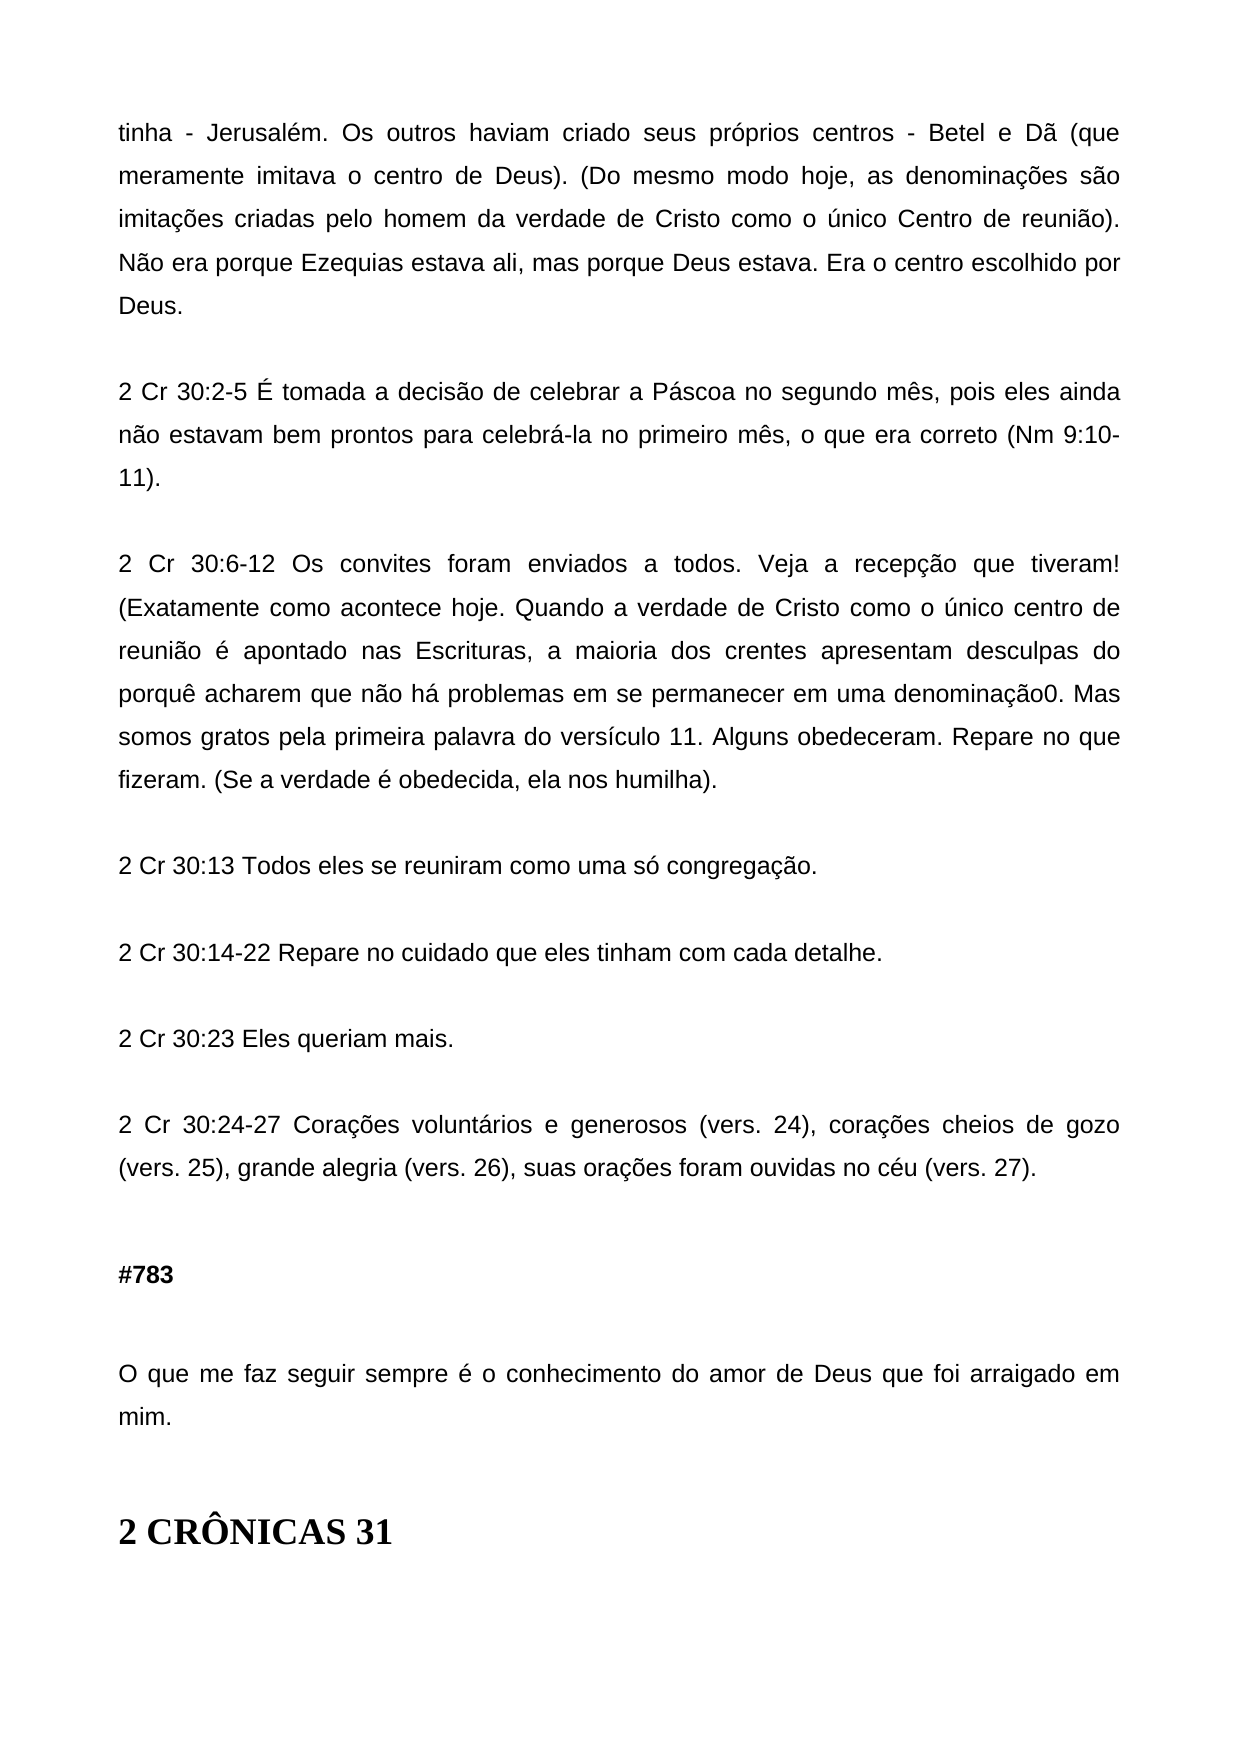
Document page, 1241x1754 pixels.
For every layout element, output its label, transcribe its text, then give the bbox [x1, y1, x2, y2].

text 2 Cr 30:2-5 É tomada a decisão de celebrar a Páscoa no segundo mês, pois eles ainda não estavam bem prontos para celebrá-la no primeiro mês, o que era correto (Nm 9:10-11). [118, 377, 1122, 492]
text tinha - Jerusalém. Os outros haviam criado seus próprios centros - Betel e Dã (que meramente imitava o centro de Deus). (Do mesmo modo hoje, as denominações são imitações criadas pelo homem da verdade de Cristo como o único Centro de reunião). Não era porque Ezequias estava ali, mas porque Deus estava. Era o centro escolhido por Deus. [118, 118, 1122, 319]
text 2 Cr 30:24-27 Corações voluntários e generosos (vers. 24), corações cheios de gozo (vers. 25), grande alegria (vers. 26), suas orações foram ouvidas no céu (vers. 27). [118, 1110, 1122, 1182]
text 2 Cr 30:14-22 Repare no cuidado que eles tinham com cada detalhe. [118, 937, 1122, 966]
text O que me faz seguir sempre é o conhecimento do amor de Deus que foi arraigado em mim. [118, 1359, 1122, 1431]
subtitle #783 [118, 1260, 1122, 1289]
text 2 Cr 30:6-12 Os convites foram enviados a todos. Veja a recepção que tiveram! (Exatamente como acontece hoje. Quando a verdade de Cristo como o único centro de reunião é apontado nas Escrituras, a maioria dos crentes apresentam desculpas do porquê acharem que não há problemas em se permanecer em uma denominação0. Mas somos gratos pela primeira palavra do versículo 11. Alguns obedeceram. Repare no que fizeram. (Se a verdade é obedecida, ela nos humilha). [118, 549, 1122, 794]
text 2 Cr 30:23 Eles queriam mais. [118, 1024, 1122, 1052]
text 2 Cr 30:13 Todos eles se reuniram como uma só congregação. [118, 851, 1122, 880]
subtitle 2 CRÔNICAS 31 [118, 1509, 1122, 1552]
